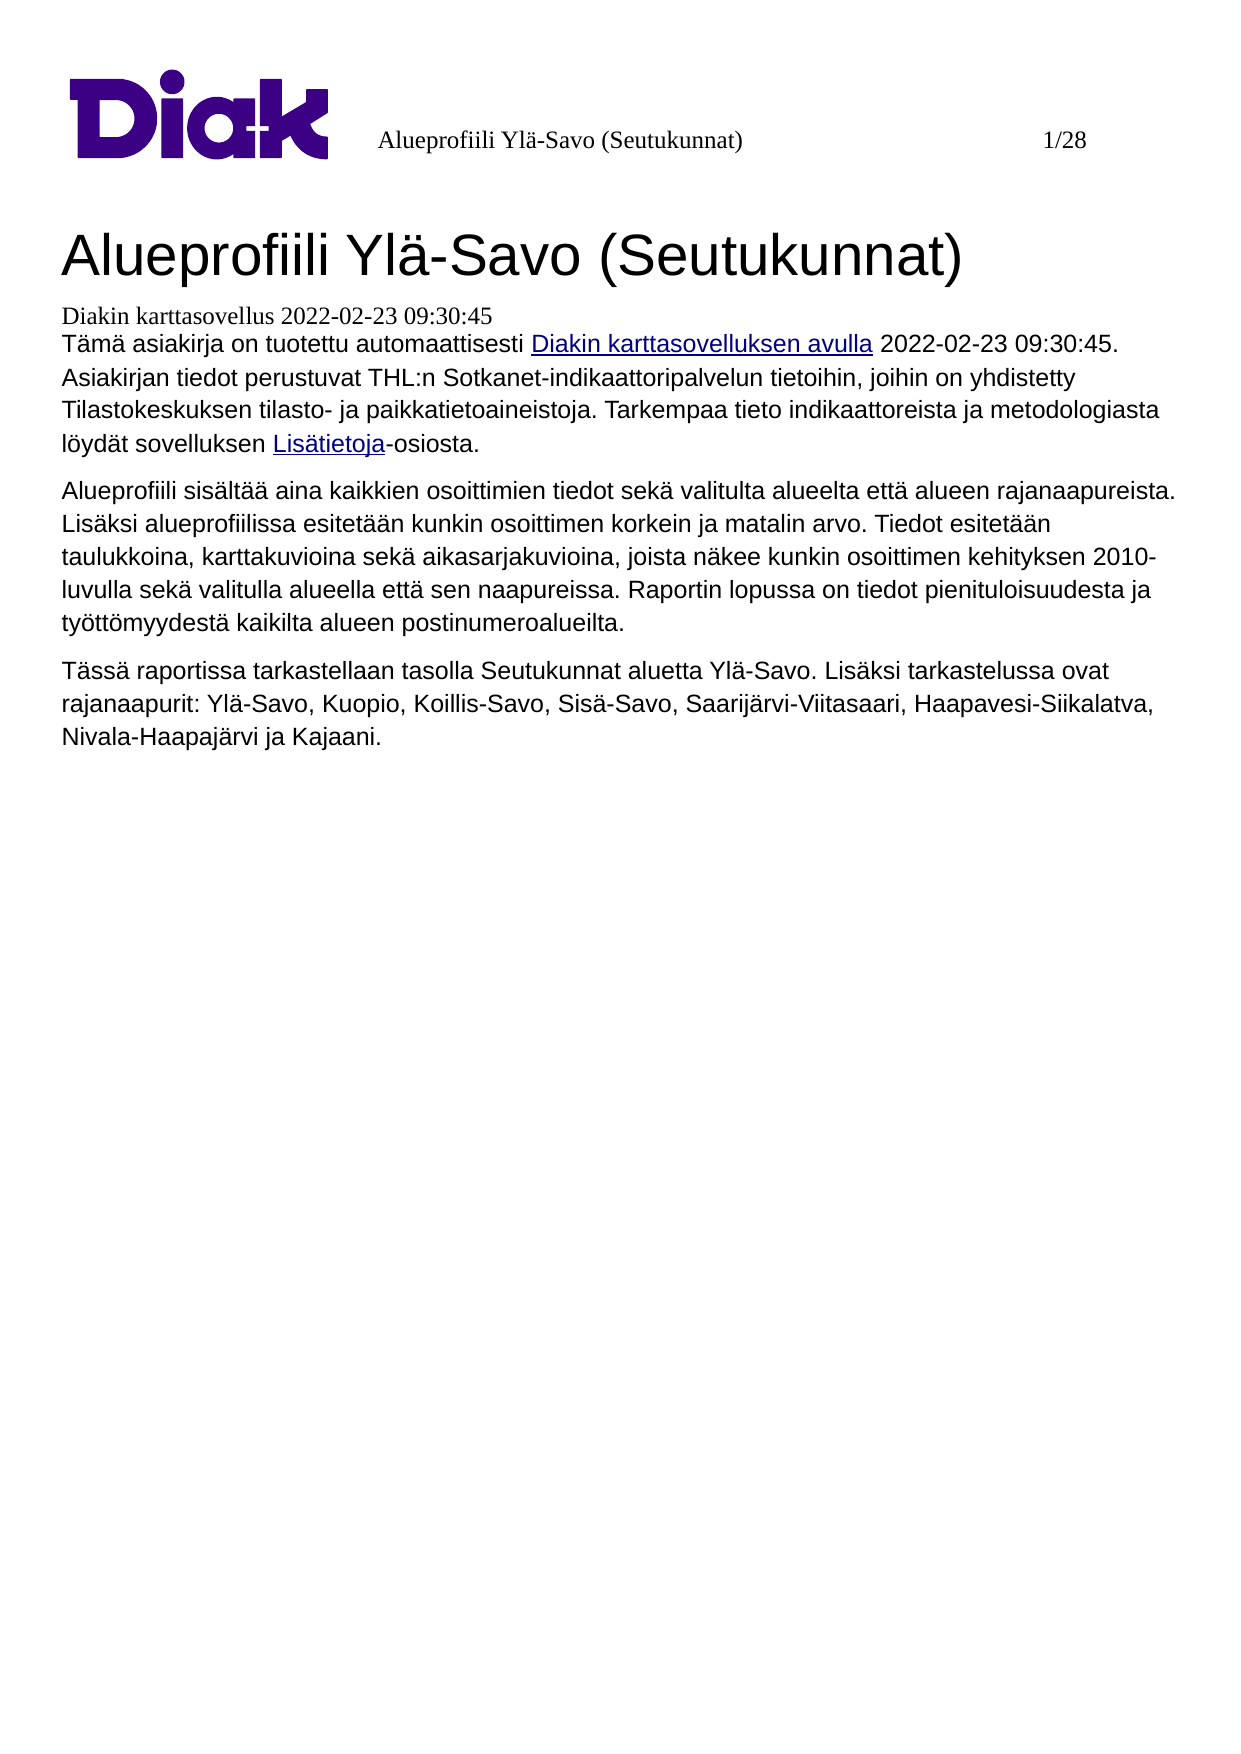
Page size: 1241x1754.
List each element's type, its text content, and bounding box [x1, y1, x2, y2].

text Tässä raportissa tarkastellaan tasolla Seutukunnat aluetta Ylä-Savo. Lisäksi tarkastelussa ovat rajanaapurit: Ylä-Savo, Kuopio, Koillis-Savo, Sisä-Savo, Saarijärvi-Viitasaari, Haapavesi-Siikalatva, Nivala-Haapajärvi ja Kajaani. [61, 656, 1179, 751]
text Diakin karttasovellus 2022-02-23 09:30:45 [61, 301, 1179, 329]
text Tämä asiakirja on tuotettu automaattisesti Diakin karttasovelluksen avulla 2022-02-23 09:30:45. Asiakirjan tiedot perustuvat THL:n Sotkanet-indikaattoripalvelun tietoihin, joihin on yhdistetty Tilastokeskuksen tilasto- ja paikkatietoaineistoja. Tarkempaa tieto indikaattoreista ja metodologiasta löydät sovelluksen Lisätietoja-osiosta. [61, 329, 1179, 457]
title Alueprofiili Ylä-Savo (Seutukunnat) [61, 221, 1179, 288]
text Alueprofiili sisältää aina kaikkien osoittimien tiedot sekä valitulta alueelta että alueen rajanaapureista. Lisäksi alueprofiilissa esitetään kunkin osoittimen korkein ja matalin arvo. Tiedot esitetään taulukkoina, karttakuvioina sekä aikasarjakuvioina, joista näkee kunkin osoittimen kehityksen 2010-luvulla sekä valitulla alueella että sen naapureissa. Raportin lopussa on tiedot pienituloisuudesta ja työttömyydestä kaikilta alueen postinumeroalueilta. [61, 476, 1179, 637]
